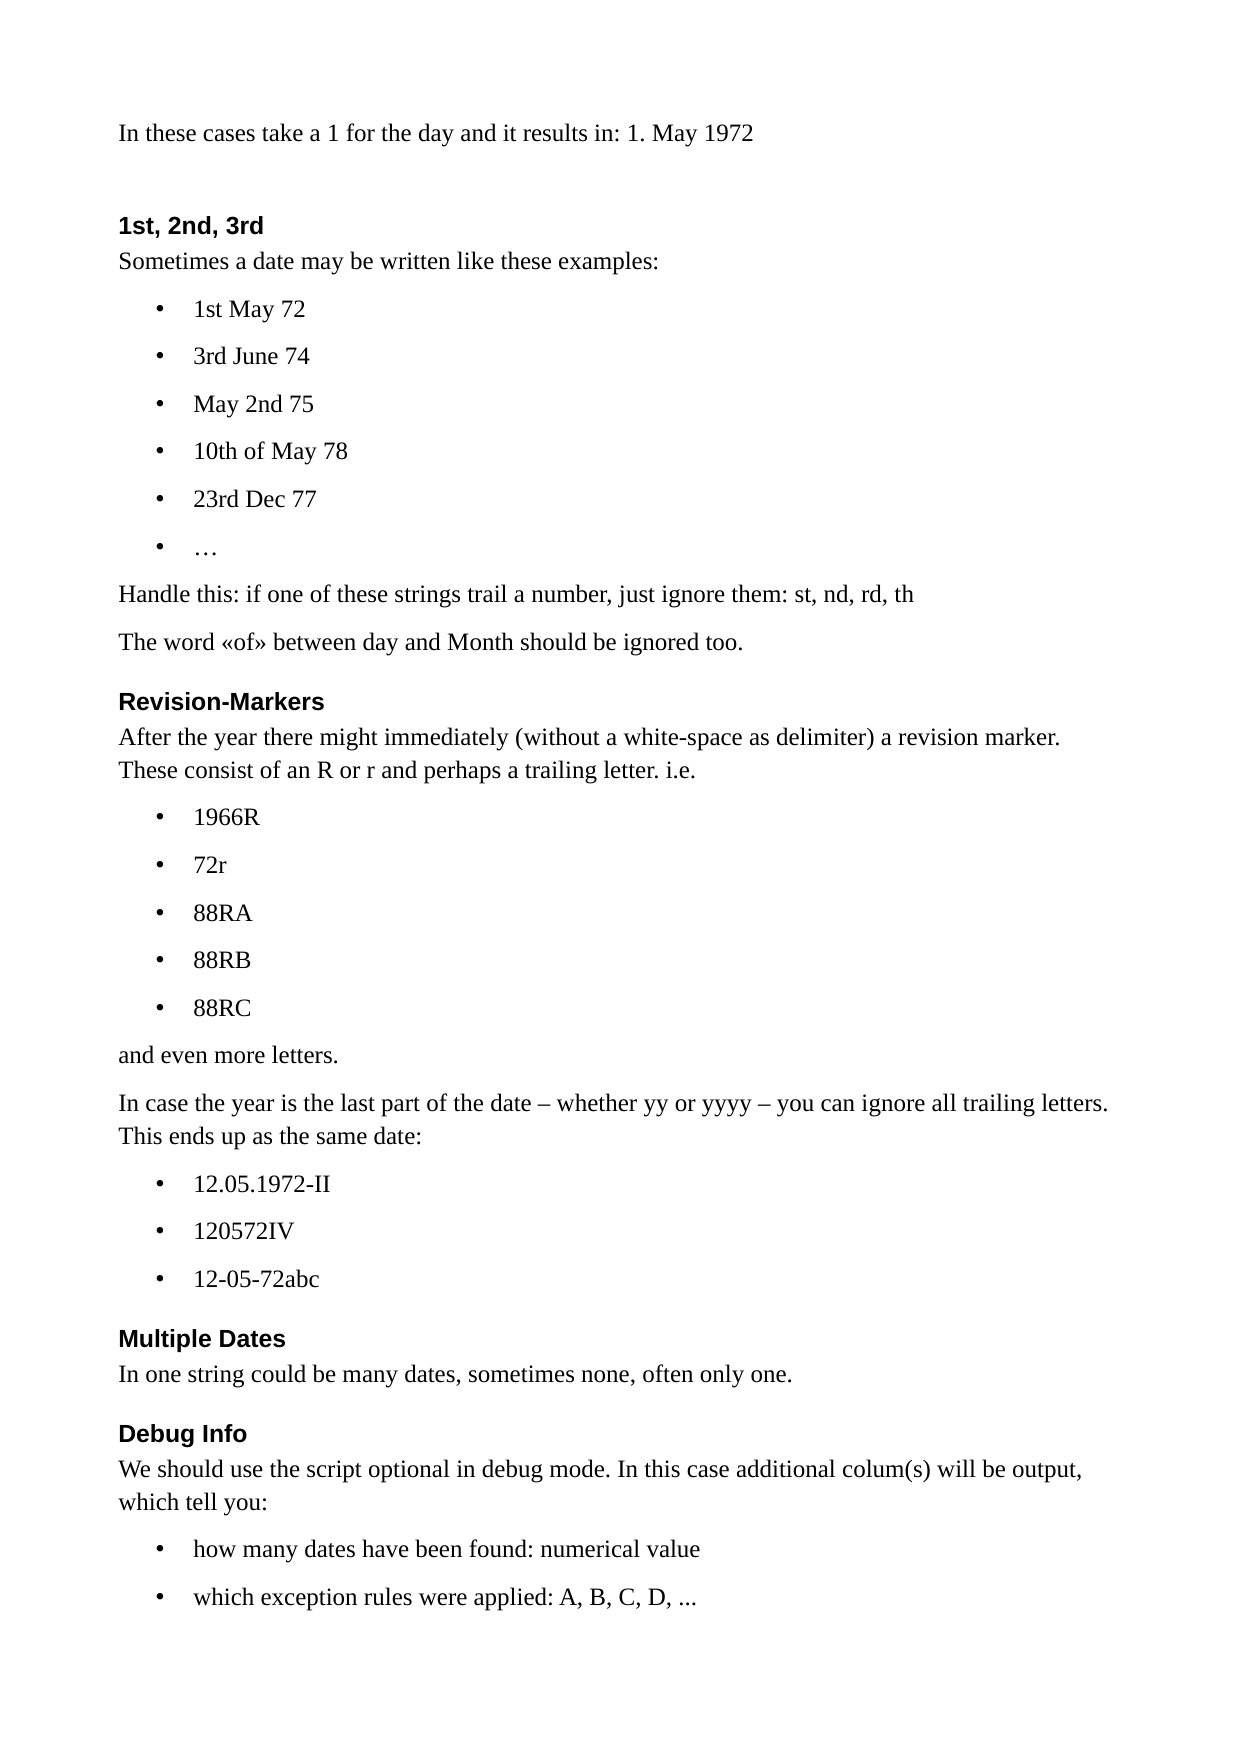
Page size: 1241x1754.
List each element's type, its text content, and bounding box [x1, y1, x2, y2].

list … [156, 532, 1122, 560]
text After the year there might immediately (without a white-space as delimiter) a revision marker. These consist of an R or r and perhaps a trailing letter. i.e. [118, 722, 1122, 783]
text We should use the script optional in debug mode. In this case additional colum(s) will be output, which tell you: [118, 1454, 1122, 1515]
list 3rd June 74 [156, 341, 1122, 370]
text In one string could be many dates, sometimes none, often only one. [118, 1359, 1122, 1387]
subtitle 1st, 2nd, 3rd [118, 211, 1122, 240]
subtitle Multiple Dates [118, 1324, 1122, 1352]
list May 2nd 75 [156, 389, 1122, 418]
list 12-05-72abc [156, 1264, 1122, 1293]
subtitle Debug Info [118, 1419, 1122, 1447]
list 72r [156, 850, 1122, 879]
list 23rd Dec 77 [156, 484, 1122, 513]
list 10th of May 78 [156, 436, 1122, 465]
list which exception rules were applied: A, B, C, D, ... [156, 1582, 1122, 1611]
list 88RC [156, 993, 1122, 1022]
list 88RB [156, 945, 1122, 974]
list how many dates have been found: numerical value [156, 1534, 1122, 1563]
text In these cases take a 1 for the day and it results in: 1. May 1972 [118, 118, 1122, 180]
list 1st May 72 [156, 294, 1122, 322]
text Sometimes a date may be written like these examples: [118, 246, 1122, 275]
text Handle this: if one of these strings trail a number, just ignore them: st, nd, rd, th [118, 579, 1122, 608]
list 1966R [156, 802, 1122, 831]
list 120572IV [156, 1216, 1122, 1245]
subtitle Revision-Markers [118, 687, 1122, 716]
list 88RA [156, 898, 1122, 926]
text and even more letters. [118, 1040, 1122, 1069]
list 12.05.1972-II [156, 1169, 1122, 1197]
text The word «of» between day and Month should be ignored too. [118, 627, 1122, 656]
text In case the year is the last part of the date – whether yy or yyyy – you can ignore all trailing letters. This ends up as the same date: [118, 1088, 1122, 1150]
